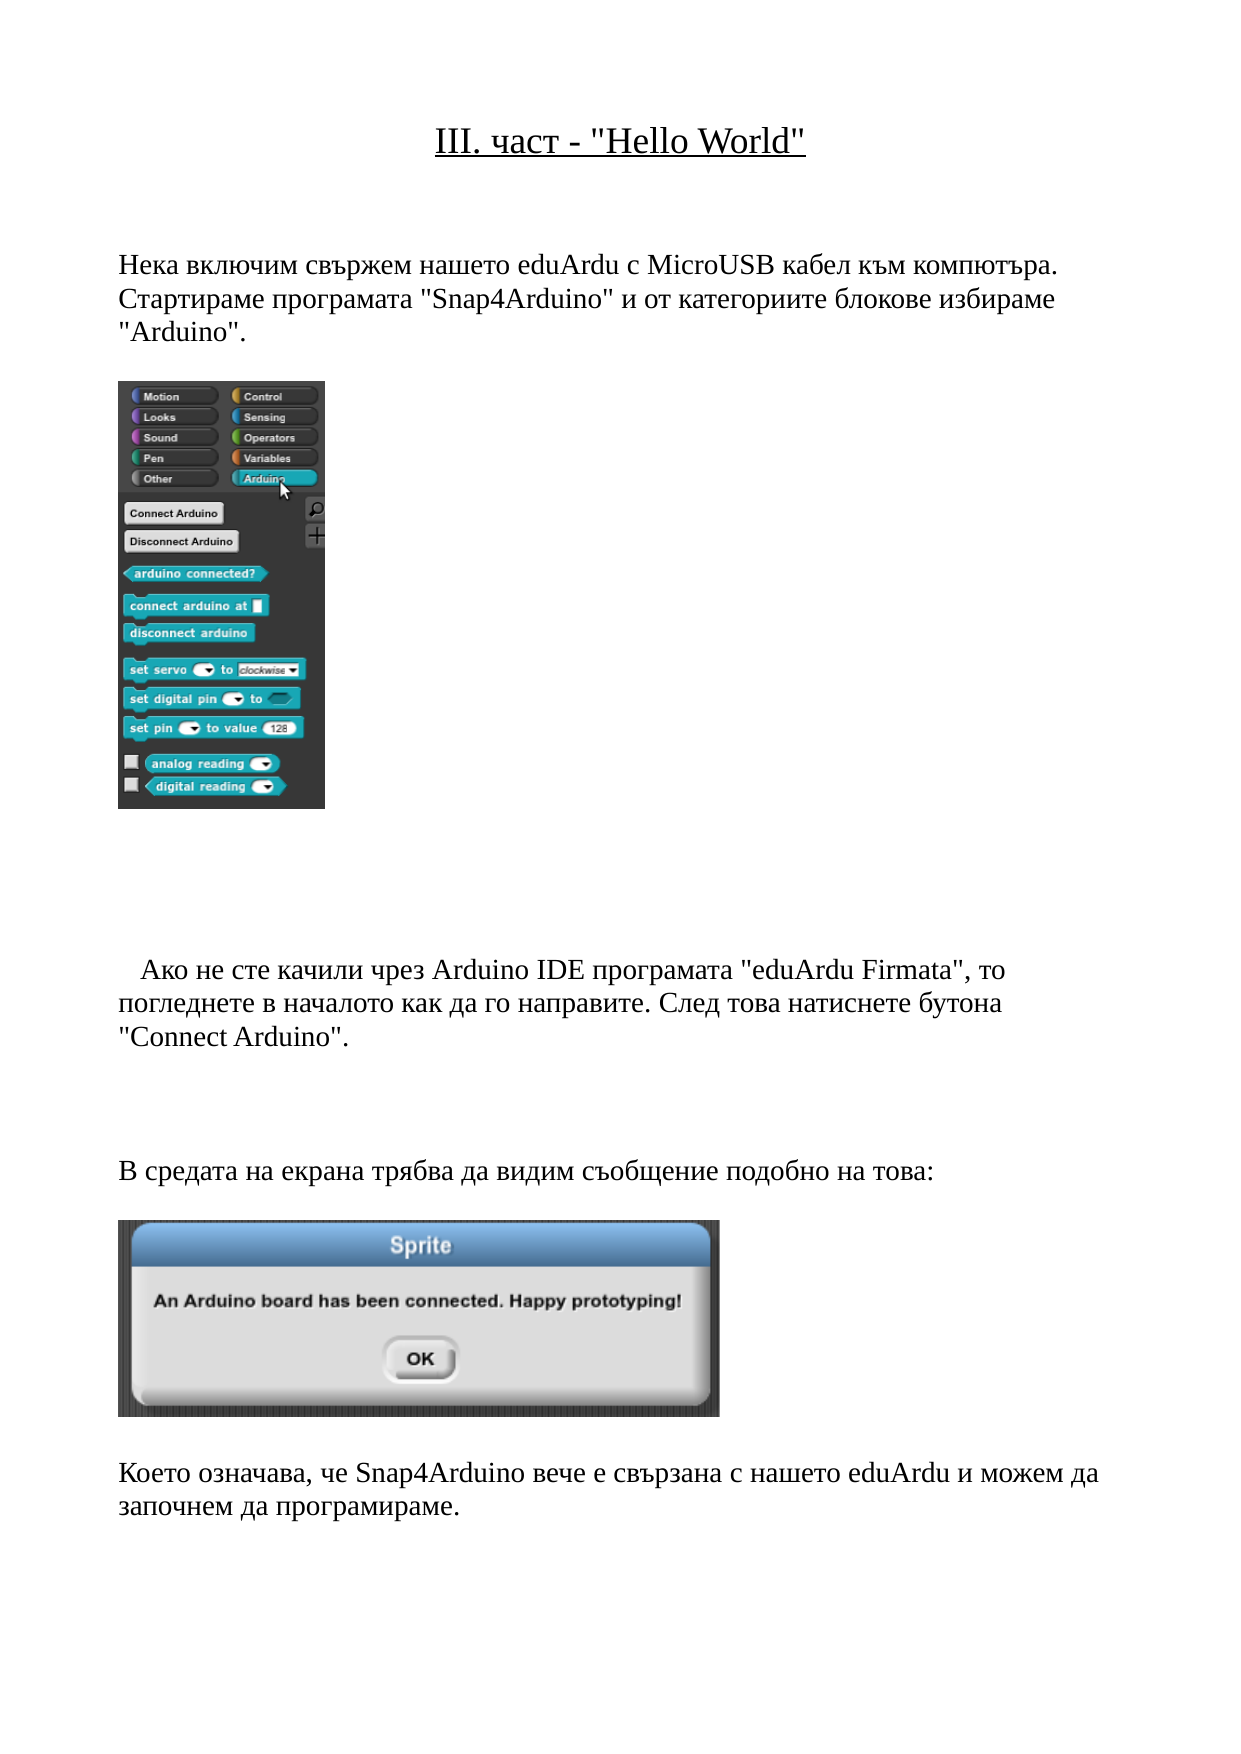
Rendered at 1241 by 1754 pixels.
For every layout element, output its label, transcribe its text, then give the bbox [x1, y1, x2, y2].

text III. част - "Hello World" [118, 118, 1122, 161]
picture [118, 381, 325, 809]
text Ако не сте качили чрез Arduino IDE програмата "eduArdu Firmata", то погледнете в началото как да го направите. След това натиснете бутона "Connect Arduino". [118, 952, 1122, 1052]
text Което означава, че Snap4Arduino вече е свързана с нашето eduArdu и можем да започнем да програмираме. [118, 1455, 1122, 1522]
text В средата на екрана трябва да видим съобщение подобно на това: [118, 1153, 1122, 1220]
text Стартираме програмата "Snap4Arduino" и от категориите блокове избираме "Arduino". [118, 281, 1122, 348]
picture [118, 1220, 720, 1417]
text Нека включим свържем нашето eduArdu с MicroUSB кабел към компютъра. [118, 247, 1122, 281]
